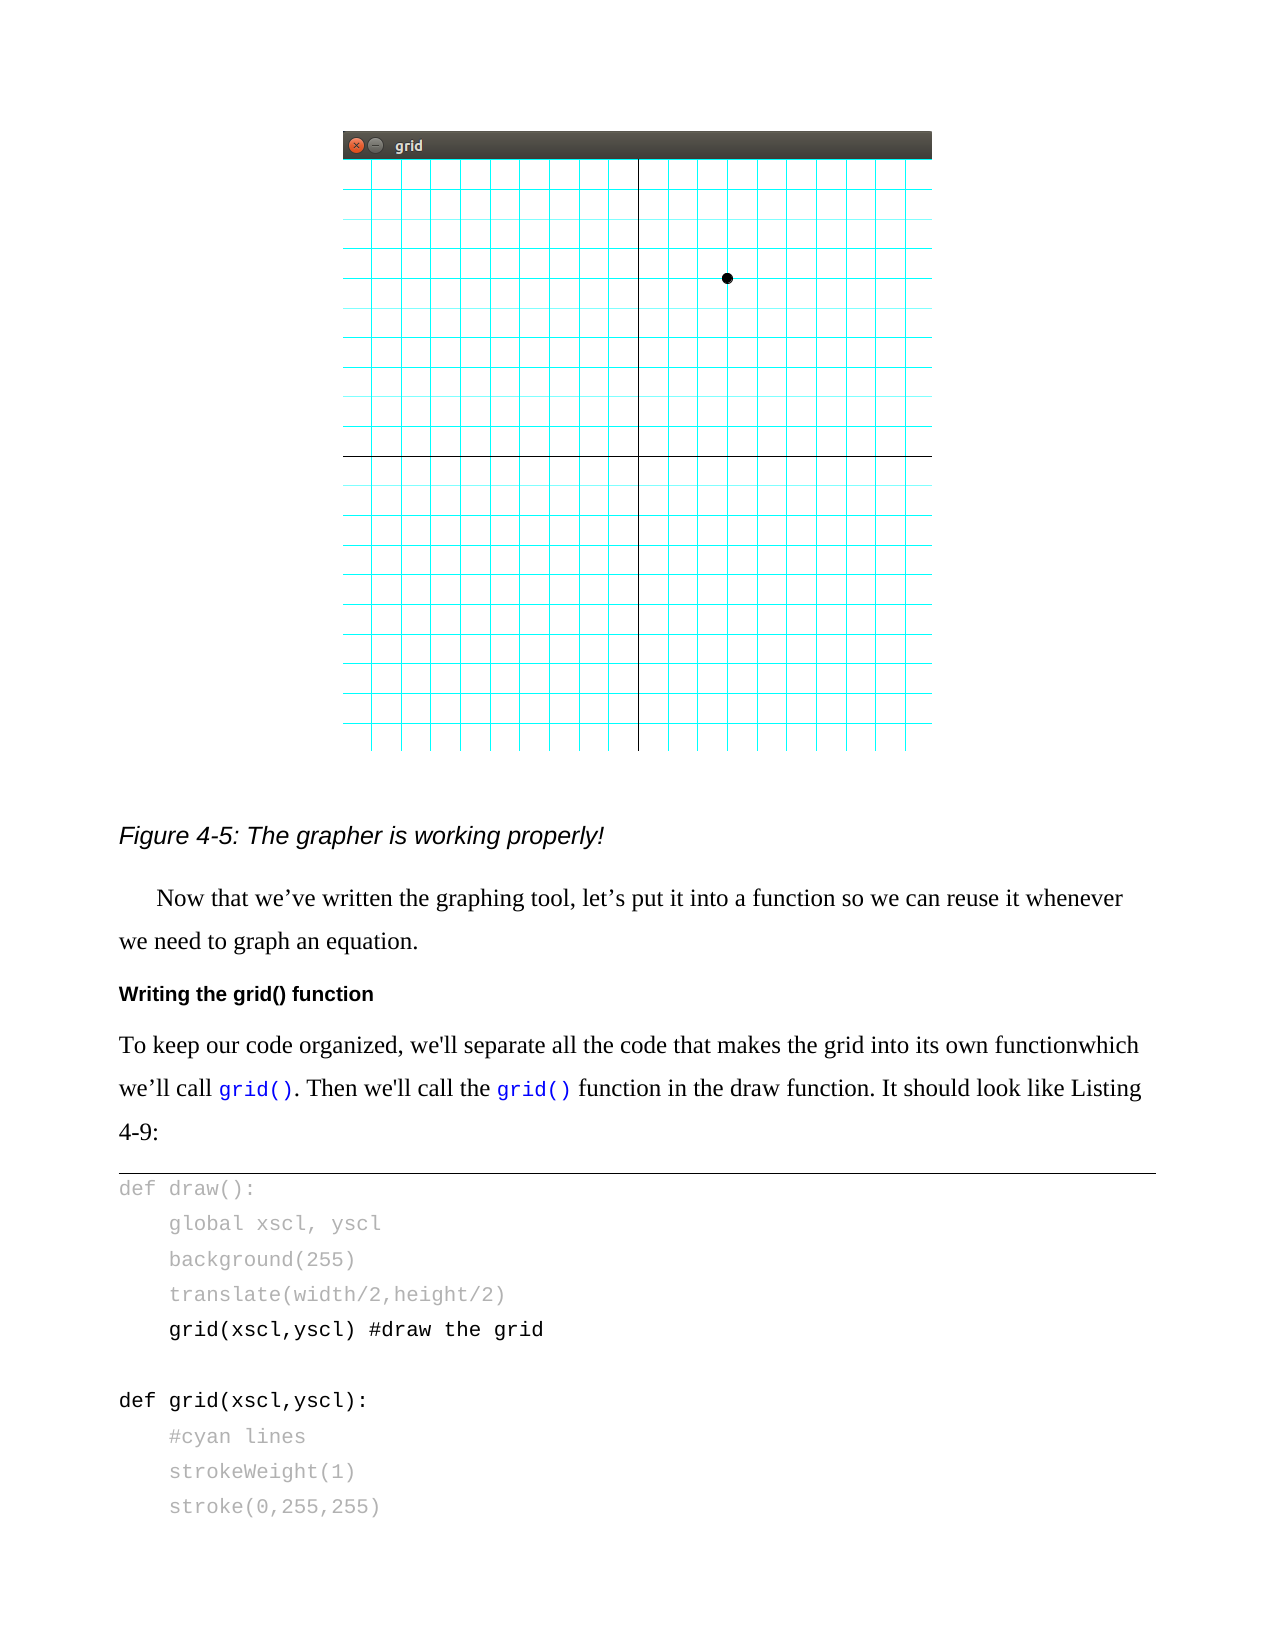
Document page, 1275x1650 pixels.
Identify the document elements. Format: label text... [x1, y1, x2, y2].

text stroke(0,255,255) [118, 1497, 1156, 1520]
text translate(width/2,height/2) [118, 1284, 1156, 1308]
text Now that we’ve written the graphing tool, let’s put it into a function so we can reuse it whenever we need to graph an equation. [118, 883, 1156, 954]
text grid(xscl,yscl) #draw the grid [118, 1319, 1156, 1343]
text background(255) [118, 1249, 1156, 1272]
text global xscl, yscl [118, 1213, 1156, 1237]
text strokeWeight(1) [118, 1461, 1156, 1485]
text Writing the grid() function [118, 981, 1156, 1005]
text def draw(): [118, 1174, 1156, 1201]
text To keep our code organized, we'll separate all the code that makes the grid into its own functionwhich we’ll call grid(). Then we'll call the grid() function in the draw function. It should look like Listing 4-9: [118, 1030, 1156, 1146]
text Figure 4-5: The grapher is working properly! [118, 821, 1156, 849]
picture [343, 131, 932, 751]
text def grid(xscl,yscl): [118, 1390, 1156, 1414]
text #cyan lines [118, 1426, 1156, 1449]
